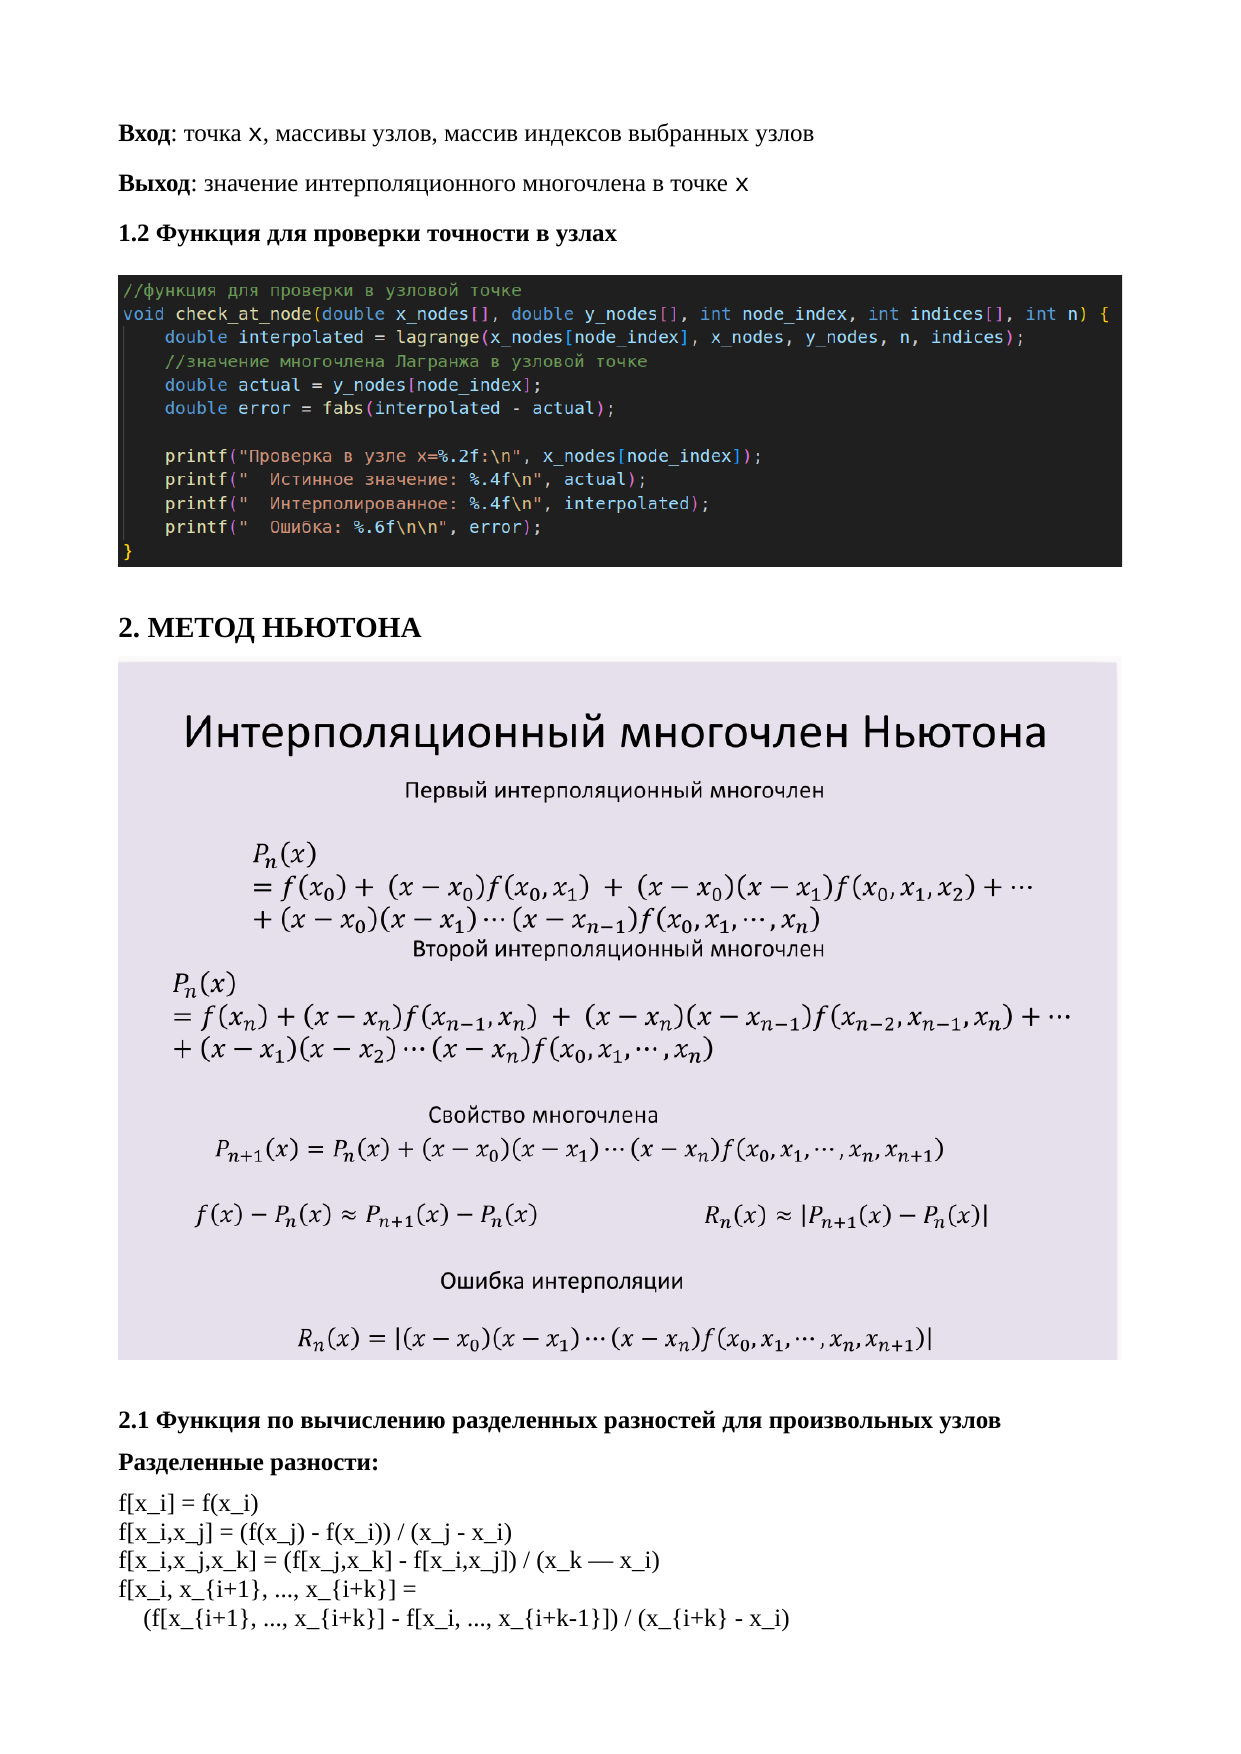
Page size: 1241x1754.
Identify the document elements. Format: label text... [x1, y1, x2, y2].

text f[x_i,x_j,x_k] = (f[x_j,x_k] - f[x_i,x_j]) / (x_k — x_i) [118, 1545, 1122, 1574]
text f[x_i,x_j] = (f(x_j) - f(x_i)) / (x_j - x_i) [118, 1517, 1122, 1545]
text f[x_i] = f(x_i) [118, 1488, 1122, 1517]
text f[x_i, x_{i+1}, ..., x_{i+k}] = [118, 1574, 1122, 1603]
picture [118, 275, 1123, 567]
subtitle Разделенные разности: [118, 1447, 1122, 1475]
text Вход: точка x, массивы узлов, массив индексов выбранных узлов [118, 118, 1122, 149]
text Выход: значение интерполяционного многочлена в точке x [118, 168, 1122, 199]
picture [118, 656, 1123, 1360]
text 2.1 Функция по вычислению разделенных разностей для произвольных узлов [118, 1405, 1122, 1434]
subtitle 2. МЕТОД НЬЮТОНА [118, 610, 1122, 644]
text (f[x_{i+1}, ..., x_{i+k}] - f[x_i, ..., x_{i+k-1}]) / (x_{i+k} - x_i) [118, 1603, 1122, 1632]
text 1.2 Функция для проверки точности в узлах [118, 218, 1122, 247]
